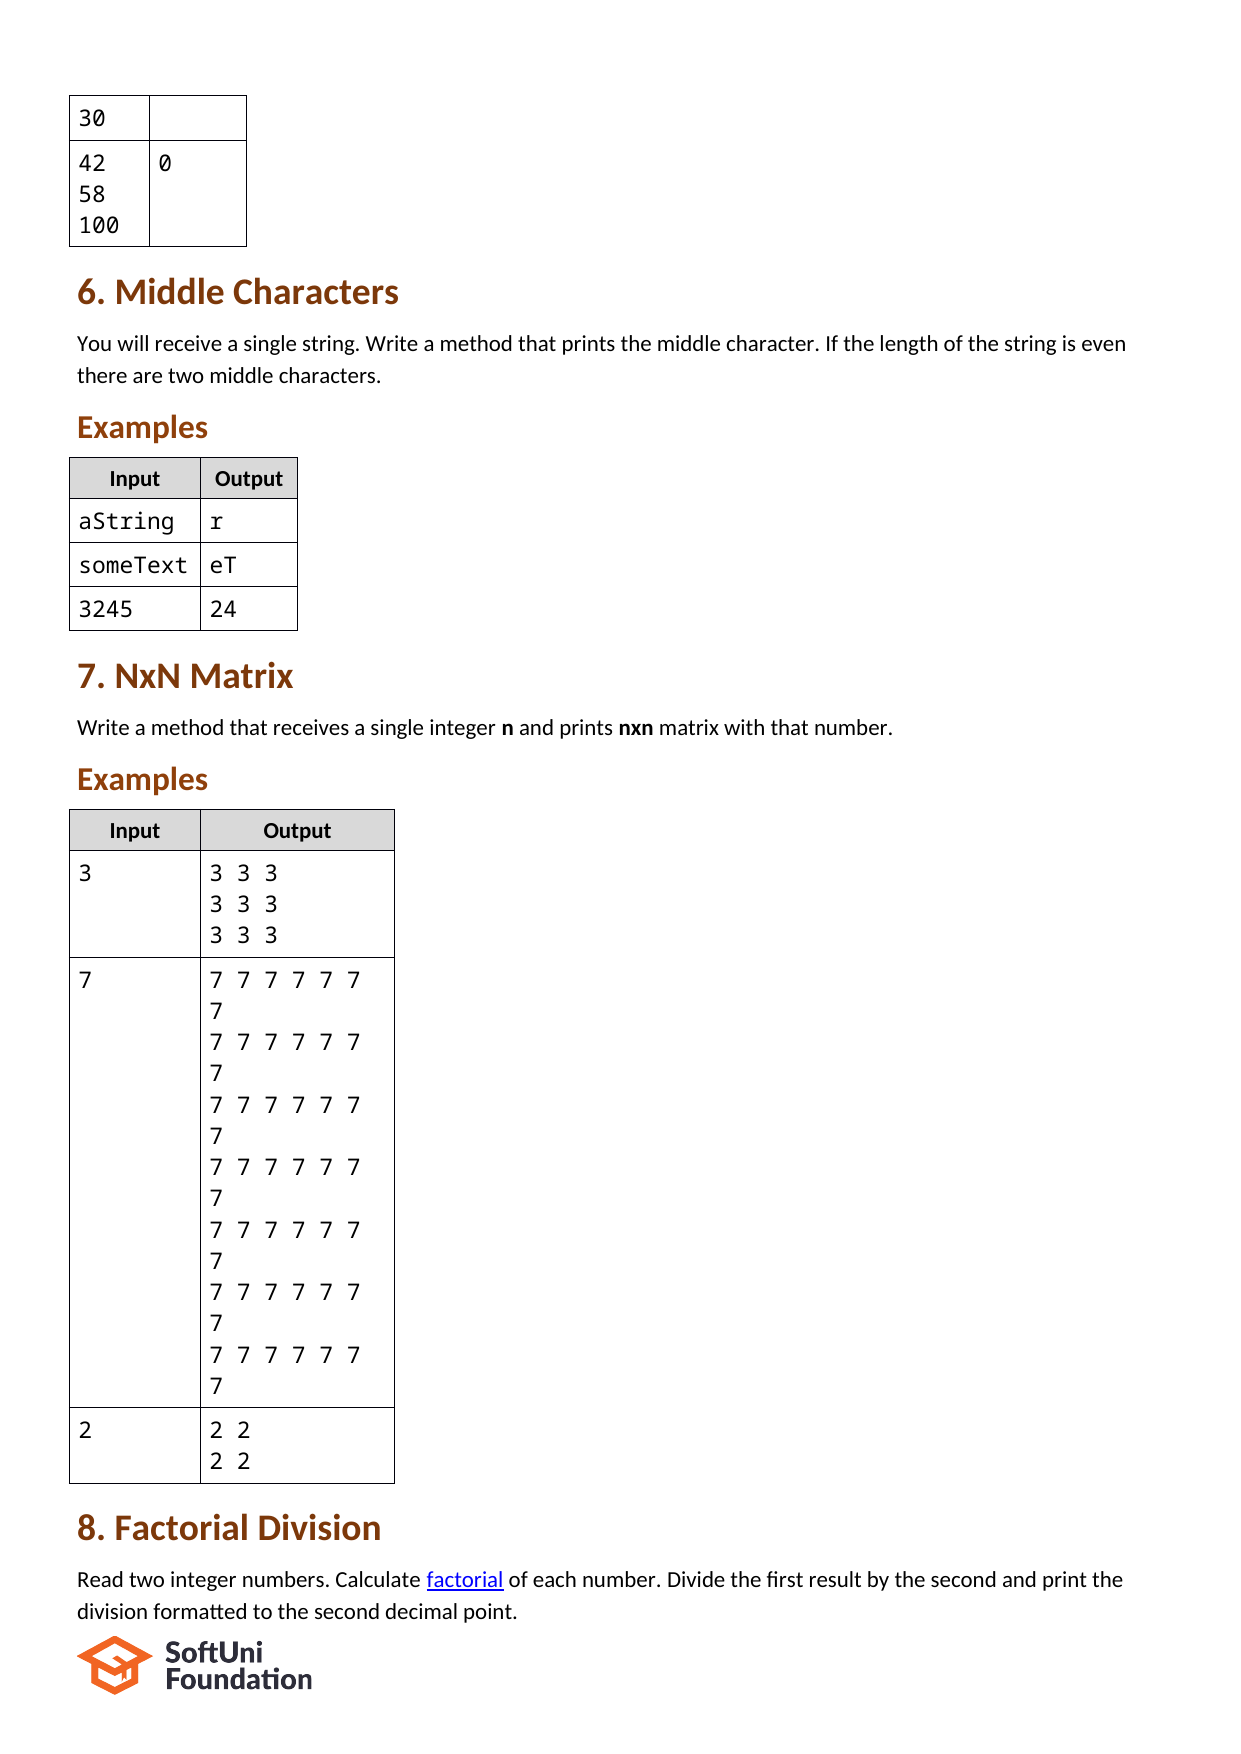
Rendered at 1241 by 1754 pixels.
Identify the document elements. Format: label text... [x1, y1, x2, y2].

table_cell aString [70, 499, 200, 542]
table_cell 2 2 2 2 [201, 1408, 394, 1482]
text You will receive a single string. Write a method that prints the middle character. If the length of the string is even there are two middle characters. [77, 329, 1163, 389]
table_cell r [201, 499, 297, 542]
text Read two integer numbers. Calculate factorial of each number. Divide the first result by the second and print the division formatted to the second decimal point. [77, 1565, 1163, 1626]
table_cell [150, 96, 246, 139]
table_header Output [201, 810, 394, 850]
table_cell eT [201, 543, 297, 586]
table_cell 7 [70, 958, 200, 1407]
table_cell 3 3 3 3 3 3 3 3 3 [201, 851, 394, 957]
table_cell 30 [70, 96, 149, 139]
table_header Input [70, 458, 200, 498]
table_header Input [70, 810, 200, 850]
picture [76, 1636, 312, 1695]
table_cell 0 [150, 141, 246, 246]
subtitle Examples [77, 758, 1163, 799]
table_cell 42 58 100 [70, 141, 149, 246]
table_cell 3245 [70, 587, 200, 630]
table_cell someText [70, 543, 200, 586]
subtitle Factorial Division [77, 1504, 1163, 1550]
subtitle Middle Characters [77, 268, 1163, 314]
table_cell 7 7 7 7 7 7 7 7 7 7 7 7 7 7 7 7 7 7 7 7 7 7 7 7 7 7 7 7 7 7 7 7 7 7 7 7 7 7 7 7 7 7 7 7 7 7 7 7 7 [201, 958, 394, 1407]
table_cell 3 [70, 851, 200, 957]
table_cell 24 [201, 587, 297, 630]
subtitle Examples [77, 406, 1163, 447]
table_header Output [201, 458, 297, 498]
subtitle NxN Matrix [77, 652, 1163, 698]
text Write a method that receives a single integer n and prints nxn matrix with that number. [77, 713, 1163, 741]
table_cell 2 [70, 1408, 200, 1482]
